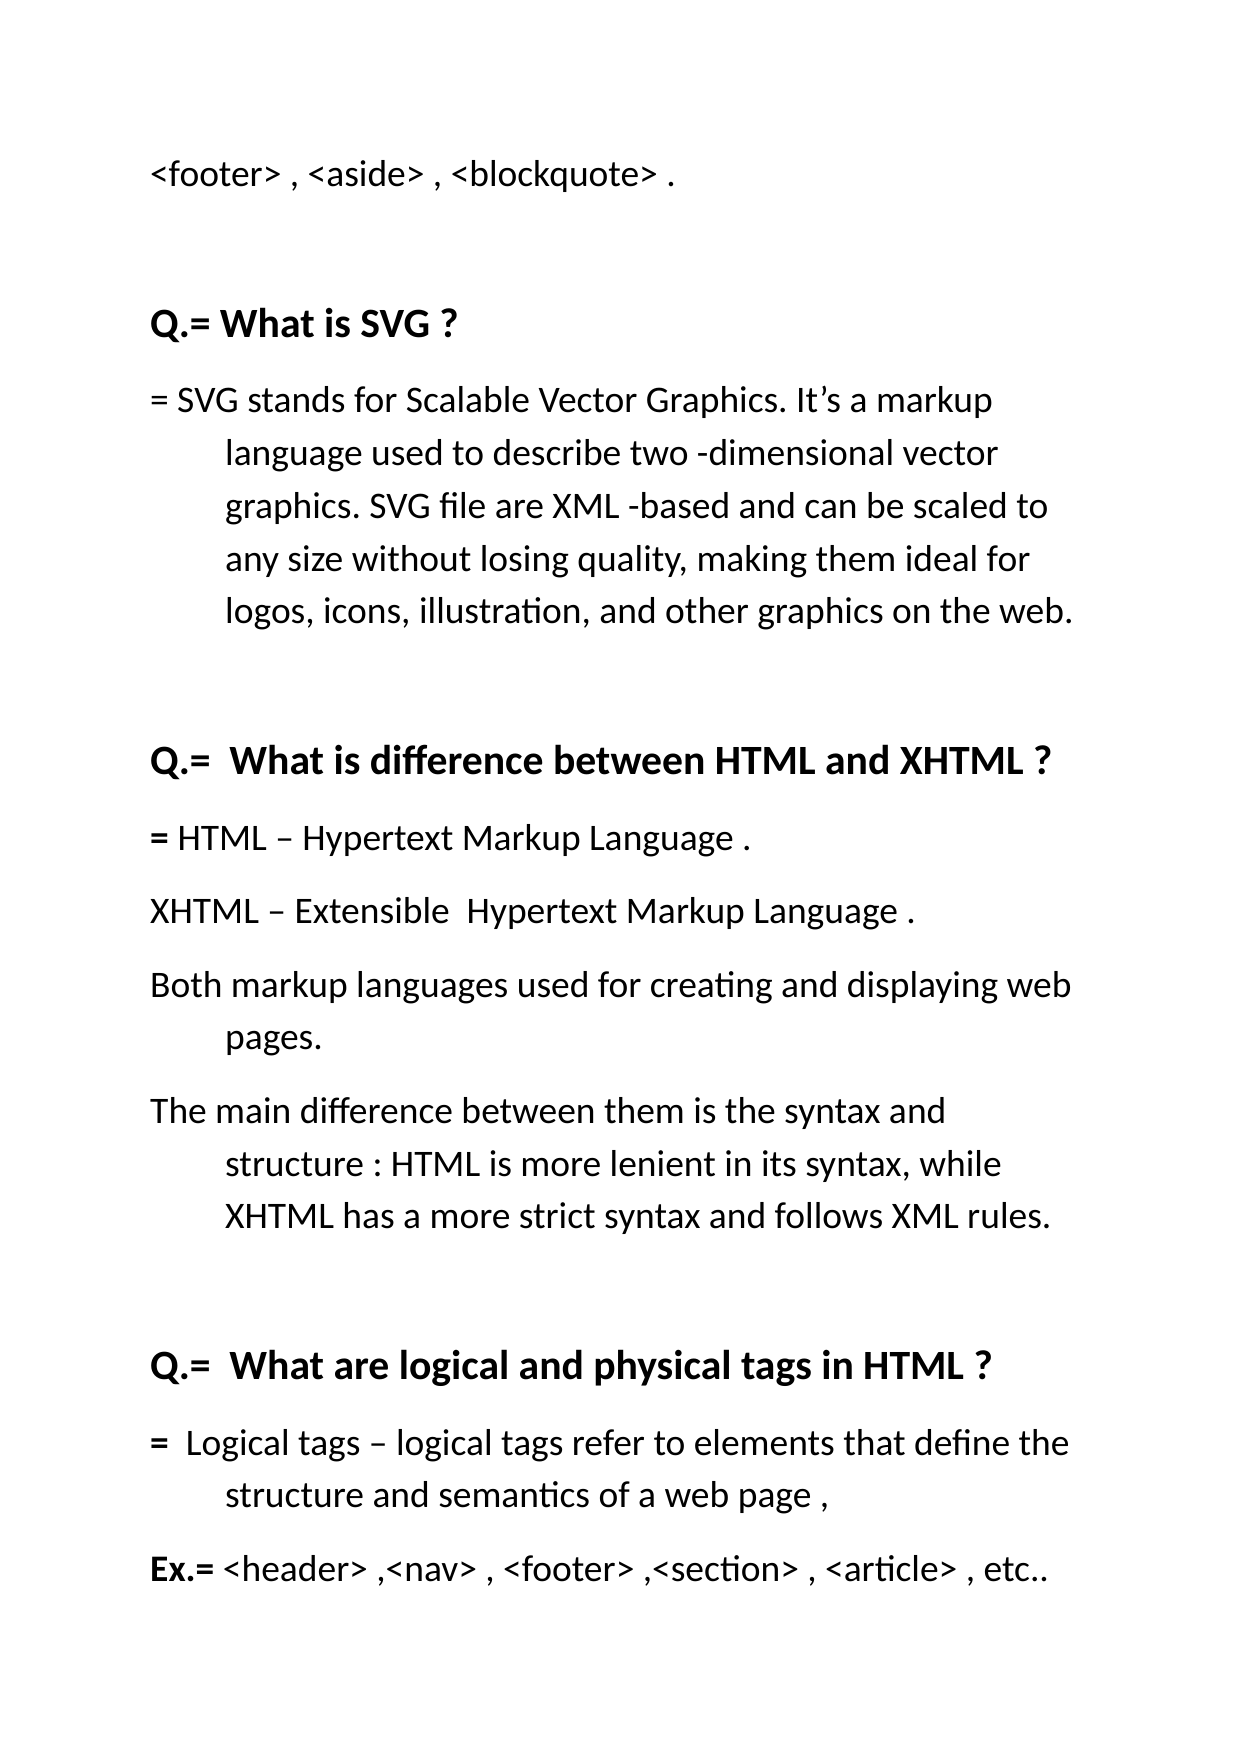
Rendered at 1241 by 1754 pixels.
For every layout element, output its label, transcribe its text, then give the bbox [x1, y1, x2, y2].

text Q.= What are logical and physical tags in HTML ? [150, 1339, 1090, 1390]
text Q.= What is SVG ? [150, 297, 1090, 348]
text = HTML – Hypertext Markup Language . [150, 813, 1090, 859]
text Both markup languages used for creating and displaying web pages. [150, 961, 1090, 1059]
text The main difference between them is the syntax and structure : HTML is more lenient in its syntax, while XHTML has a more strict syntax and follows XML rules. [150, 1087, 1090, 1238]
text = Logical tags – logical tags refer to elements that define the structure and semantics of a web page , [150, 1419, 1090, 1517]
text Q.= What is difference between HTML and XHTML ? [150, 734, 1090, 785]
text XHTML – Extensible Hypertext Markup Language . [150, 887, 1090, 933]
text Ex.= <header> ,<nav> , <footer> ,<section> , <article> , etc.. [150, 1545, 1090, 1591]
text = SVG stands for Scalable Vector Graphics. It’s a markup language used to describe two -dimensional vector graphics. SVG file are XML -based and can be scaled to any size without losing quality, making them ideal for logos, icons, illustration, and other graphics on the web. [150, 376, 1090, 633]
text <footer> , <aside> , <blockquote> . [150, 150, 1090, 196]
